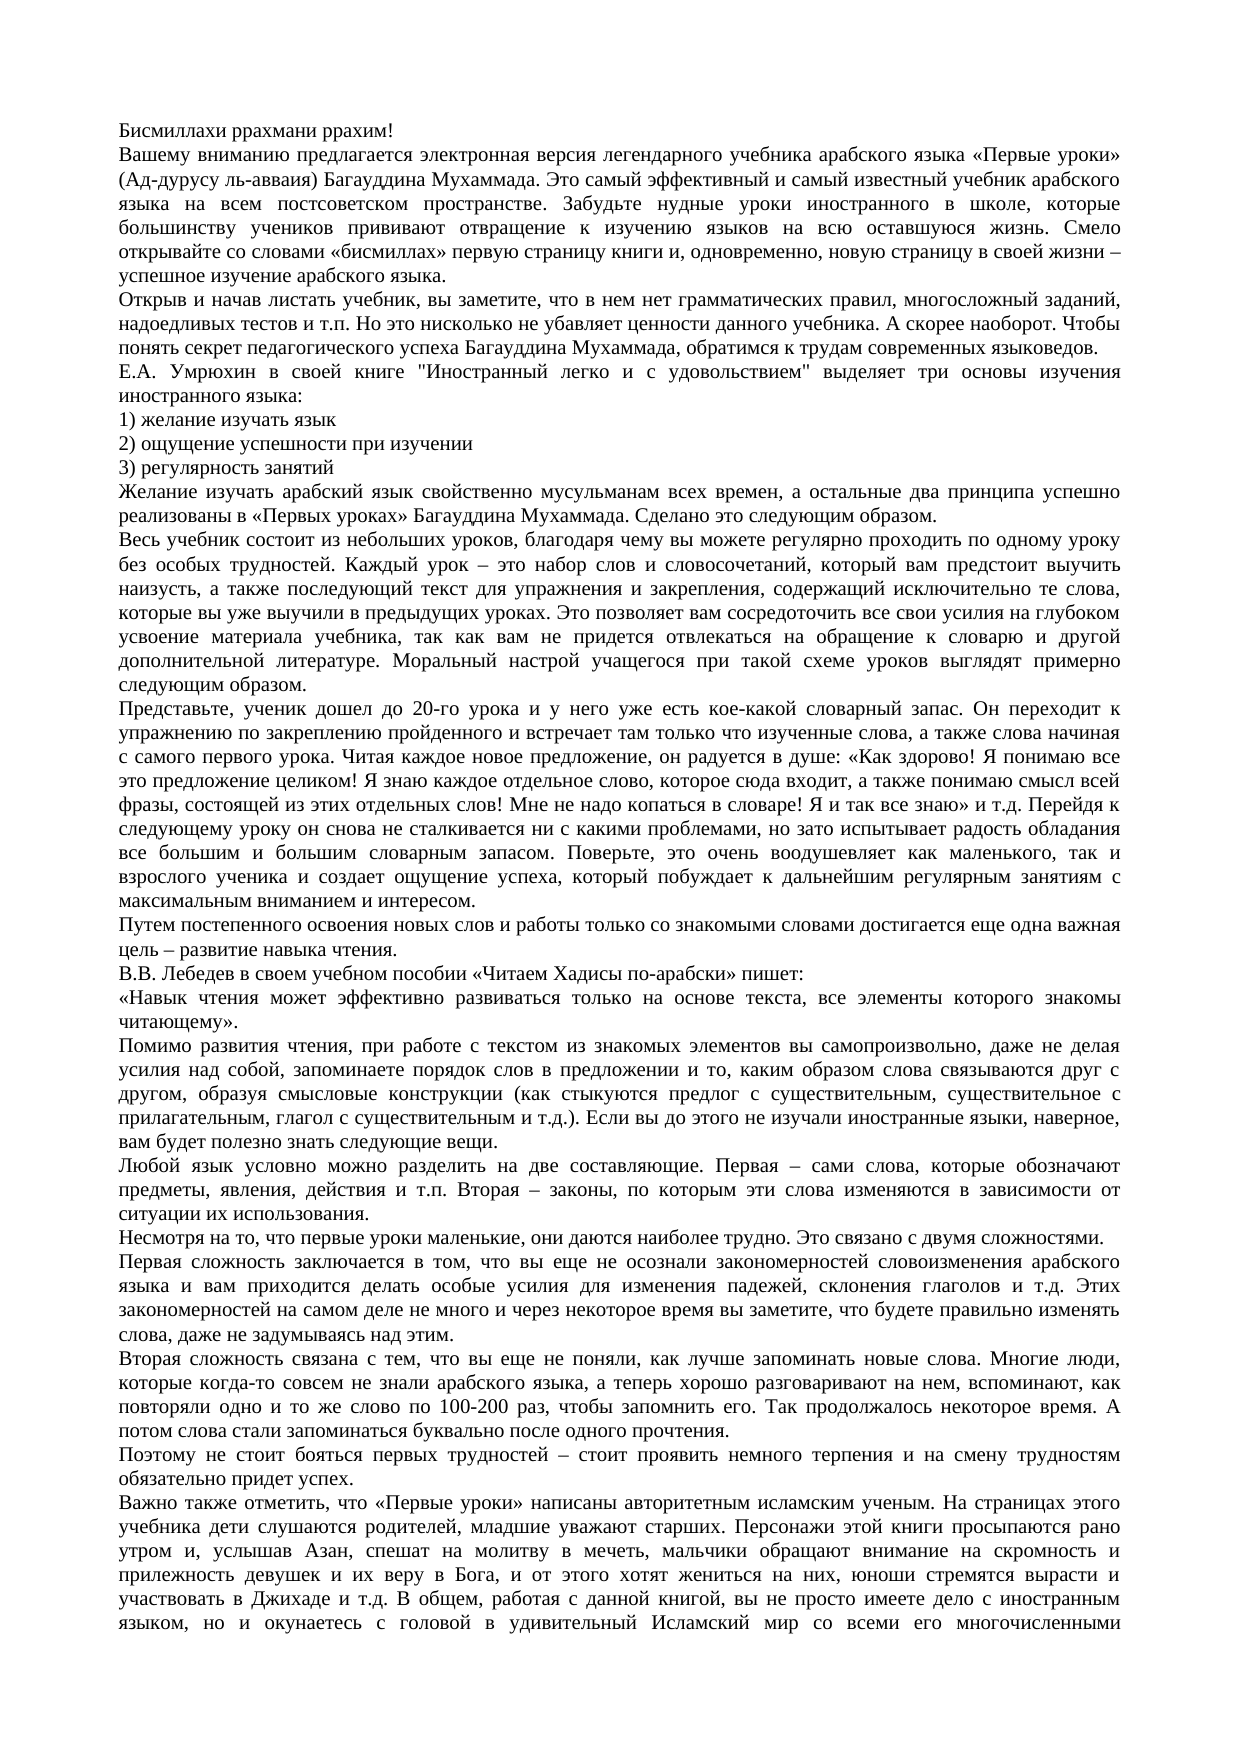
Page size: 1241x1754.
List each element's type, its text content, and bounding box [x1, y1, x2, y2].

text Важно также отметить, что «Первые уроки» написаны авторитетным исламским ученым. На страницах этого учебника дети слушаются родителей, младшие уважают старших. Персонажи этой книги просыпаются рано утром и, услышав Азан, спешат на молитву в мечеть, мальчики обращают внимание на скромность и прилежность девушек и их веру в Бога, и от этого хотят жениться на них, юноши стремятся вырасти и участвовать в Джихаде и т.д. В общем, работая с данной книгой, вы не просто имеете дело с иностранным языком, но и окунаетесь с головой в удивительный Исламский мир со всеми его многочисленными [118, 1490, 1122, 1634]
text Представьте, ученик дошел до 20-го урока и у него уже есть кое-какой словарный запас. Он переходит к упражнению по закреплению пройденного и встречает там только что изученные слова, а также слова начиная с самого первого урока. Читая каждое новое предложение, он радуется в душе: «Как здорово! Я понимаю все это предложение целиком! Я знаю каждое отдельное слово, которое сюда входит, а также понимаю смысл всей фразы, состоящей из этих отдельных слов! Мне не надо копаться в словаре! Я и так все знаю» и т.д. Перейдя к следующему уроку он снова не сталкивается ни с какими проблемами, но зато испытывает радость обладания все большим и большим словарным запасом. Поверьте, это очень воодушевляет как маленького, так и взрослого ученика и создает ощущение успеха, который побуждает к дальнейшим регулярным занятиям с максимальным вниманием и интересом. [118, 696, 1122, 912]
text В.В. Лебедев в своем учебном пособии «Читаем Хадисы по-арабски» пишет: [118, 961, 1122, 984]
text Путем постепенного освоения новых слов и работы только со знакомыми словами достигается еще одна важная цель – развитие навыка чтения. [118, 912, 1122, 961]
text Бисмиллахи ррахмани ррахим! [118, 118, 1122, 142]
text Открыв и начав листать учебник, вы заметите, что в нем нет грамматических правил, многосложный заданий, надоедливых тестов и т.п. Но это нисколько не убавляет ценности данного учебника. А скорее наоборот. Чтобы понять секрет педагогического успеха Багауддина Мухаммада, обратимся к трудам современных языковедов. [118, 287, 1122, 359]
text Первая сложность заключается в том, что вы еще не осознали закономерностей словоизменения арабского языка и вам приходится делать особые усилия для изменения падежей, склонения глаголов и т.д. Этих закономерностей на самом деле не много и через некоторое время вы заметите, что будете правильно изменять слова, даже не задумываясь над этим. [118, 1249, 1122, 1346]
text 3) регулярность занятий [118, 455, 1122, 479]
text Желание изучать арабский язык свойственно мусульманам всех времен, а остальные два принципа успешно реализованы в «Первых уроках» Багауддина Мухаммада. Сделано это следующим образом. [118, 479, 1122, 527]
text Вторая сложность связана с тем, что вы еще не поняли, как лучше запоминать новые слова. Многие люди, которые когда-то совсем не знали арабского языка, а теперь хорошо разговаривают на нем, вспоминают, как повторяли одно и то же слово по 100-200 раз, чтобы запомнить его. Так продолжалось некоторое время. А потом слова стали запоминаться буквально после одного прочтения. [118, 1346, 1122, 1442]
text Любой язык условно можно разделить на две составляющие. Первая – сами слова, которые обозначают предметы, явления, действия и т.п. Вторая – законы, по которым эти слова изменяются в зависимости от ситуации их использования. [118, 1153, 1122, 1225]
text Помимо развития чтения, при работе с текстом из знакомых элементов вы самопроизвольно, даже не делая усилия над собой, запоминаете порядок слов в предложении и то, каким образом слова связываются друг с другом, образуя смысловые конструкции (как стыкуются предлог с существительным, существительное с прилагательным, глагол с существительным и т.д.). Если вы до этого не изучали иностранные языки, наверное, вам будет полезно знать следующие вещи. [118, 1033, 1122, 1153]
text 1) желание изучать язык [118, 407, 1122, 431]
text 2) ощущение успешности при изучении [118, 431, 1122, 455]
text Несмотря на то, что первые уроки маленькие, они даются наиболее трудно. Это связано с двумя сложностями. [118, 1225, 1122, 1249]
text «Навык чтения может эффективно развиваться только на основе текста, все элементы которого знакомы читающему». [118, 984, 1122, 1033]
text Весь учебник состоит из небольших уроков, благодаря чему вы можете регулярно проходить по одному уроку без особых трудностей. Каждый урок – это набор слов и словосочетаний, который вам предстоит выучить наизусть, а также последующий текст для упражнения и закрепления, содержащий исключительно те слова, которые вы уже выучили в предыдущих уроках. Это позволяет вам сосредоточить все свои усилия на глубоком усвоение материала учебника, так как вам не придется отвлекаться на обращение к словарю и другой дополнительной литературе. Моральный настрой учащегося при такой схеме уроков выглядят примерно следующим образом. [118, 527, 1122, 696]
text Е.А. Умрюхин в своей книге "Иностранный легко и с удовольствием" выделяет три основы изучения иностранного языка: [118, 359, 1122, 407]
text Вашему вниманию предлагается электронная версия легендарного учебника арабского языка «Первые уроки» (Ад-дурусу ль-авваия) Багауддина Мухаммада. Это самый эффективный и самый известный учебник арабского языка на всем постсоветском пространстве. Забудьте нудные уроки иностранного в школе, которые большинству учеников прививают отвращение к изучению языков на всю оставшуюся жизнь. Смело открывайте со словами «бисмиллах» первую страницу книги и, одновременно, новую страницу в своей жизни – успешное изучение арабского языка. [118, 142, 1122, 287]
text Поэтому не стоит бояться первых трудностей – стоит проявить немного терпения и на смену трудностям обязательно придет успех. [118, 1442, 1122, 1490]
